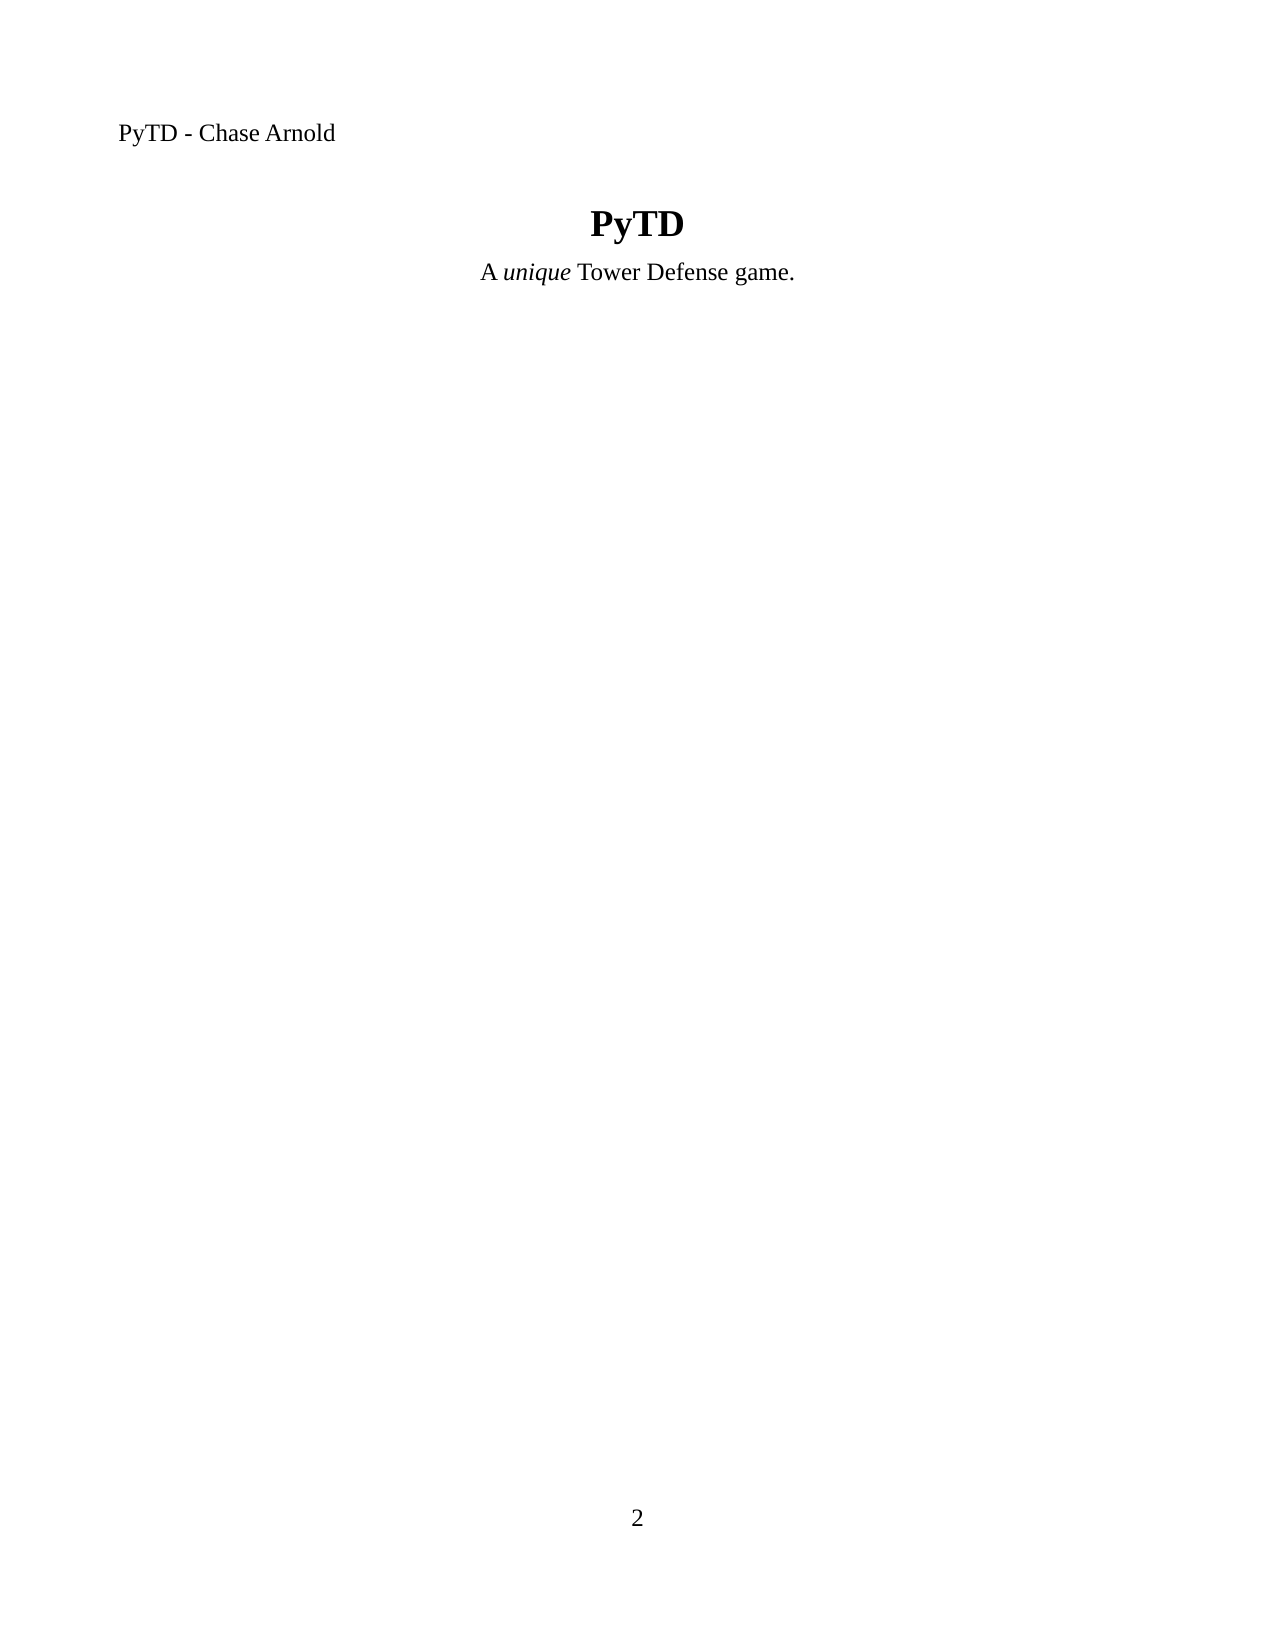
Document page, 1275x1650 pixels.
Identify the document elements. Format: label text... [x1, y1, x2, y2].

subtitle PyTD [118, 201, 1157, 245]
text A unique Tower Defense game. [118, 257, 1157, 286]
